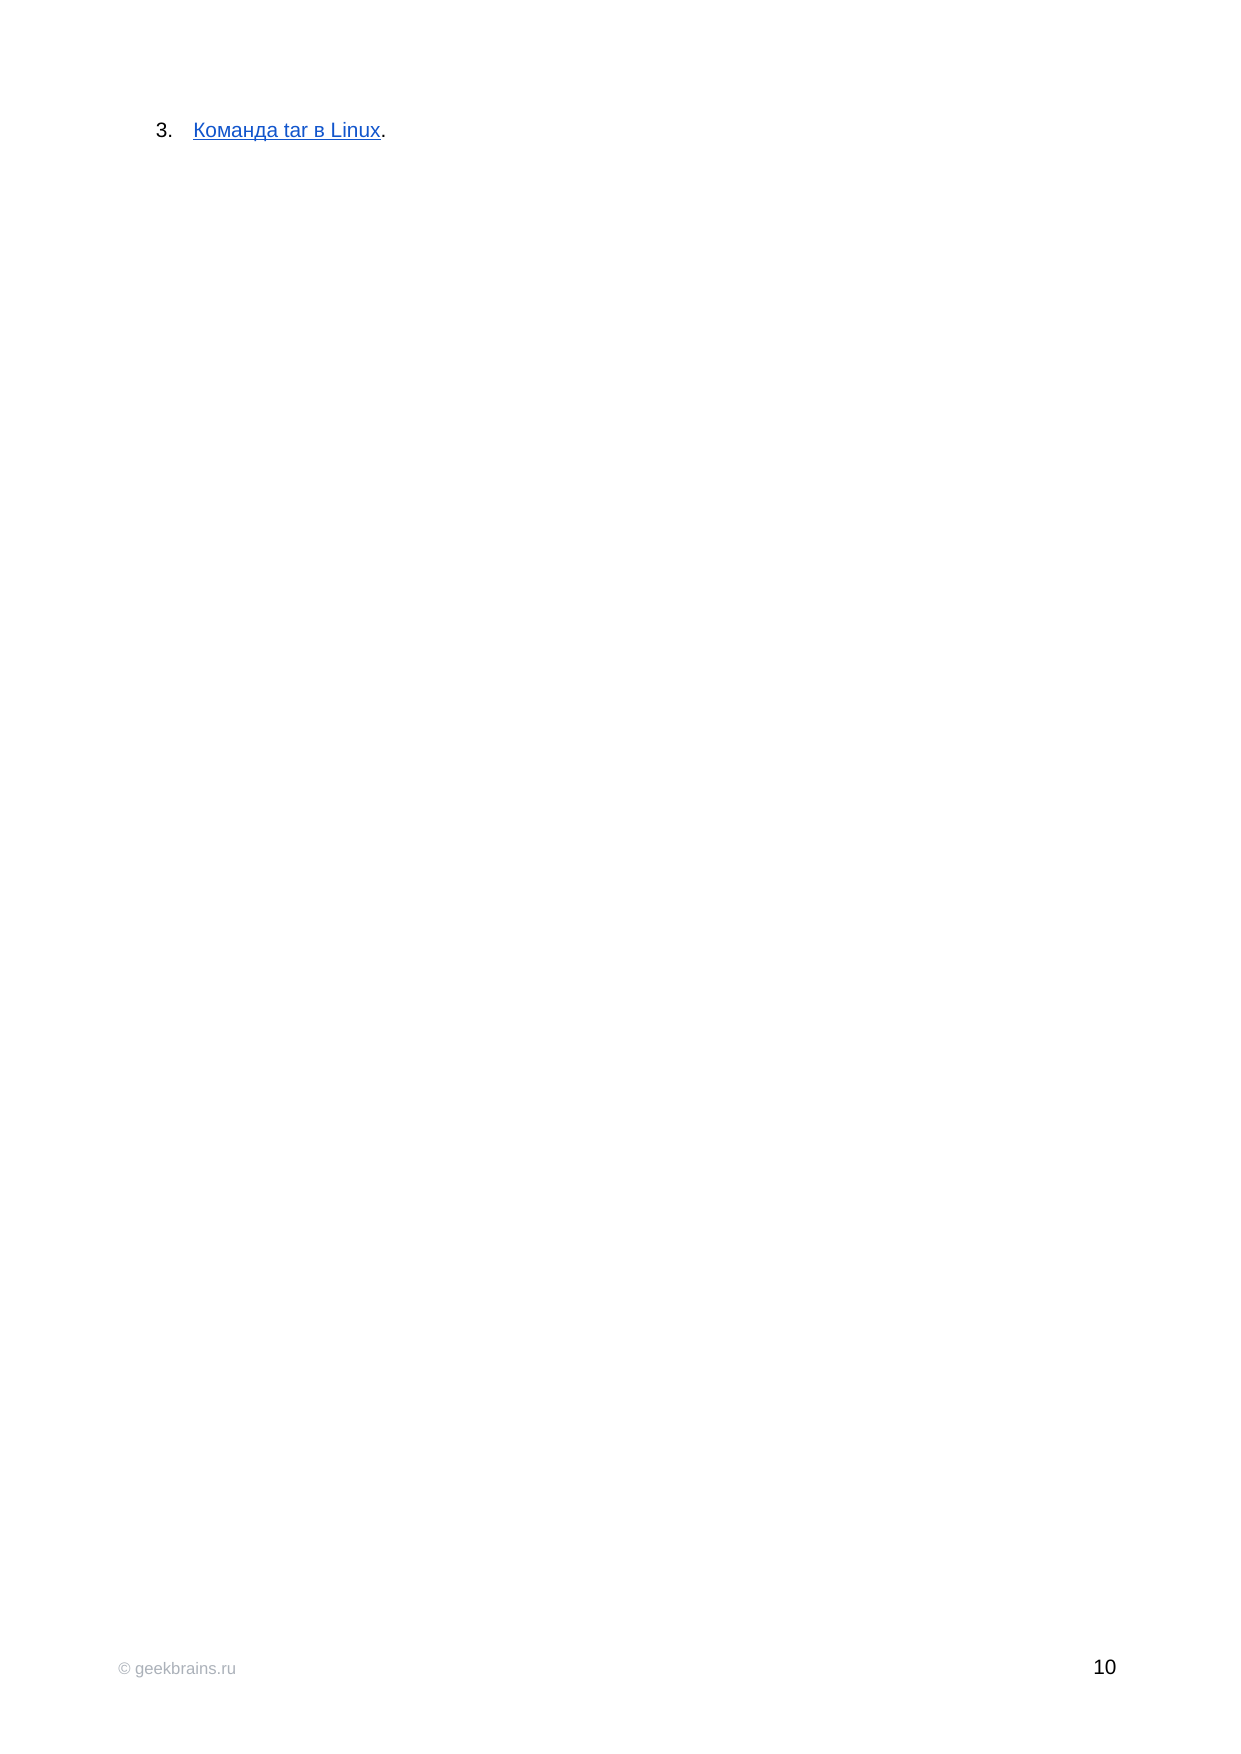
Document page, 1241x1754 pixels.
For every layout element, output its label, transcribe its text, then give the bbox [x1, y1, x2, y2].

list Команда tar в Linux. [156, 118, 1122, 142]
